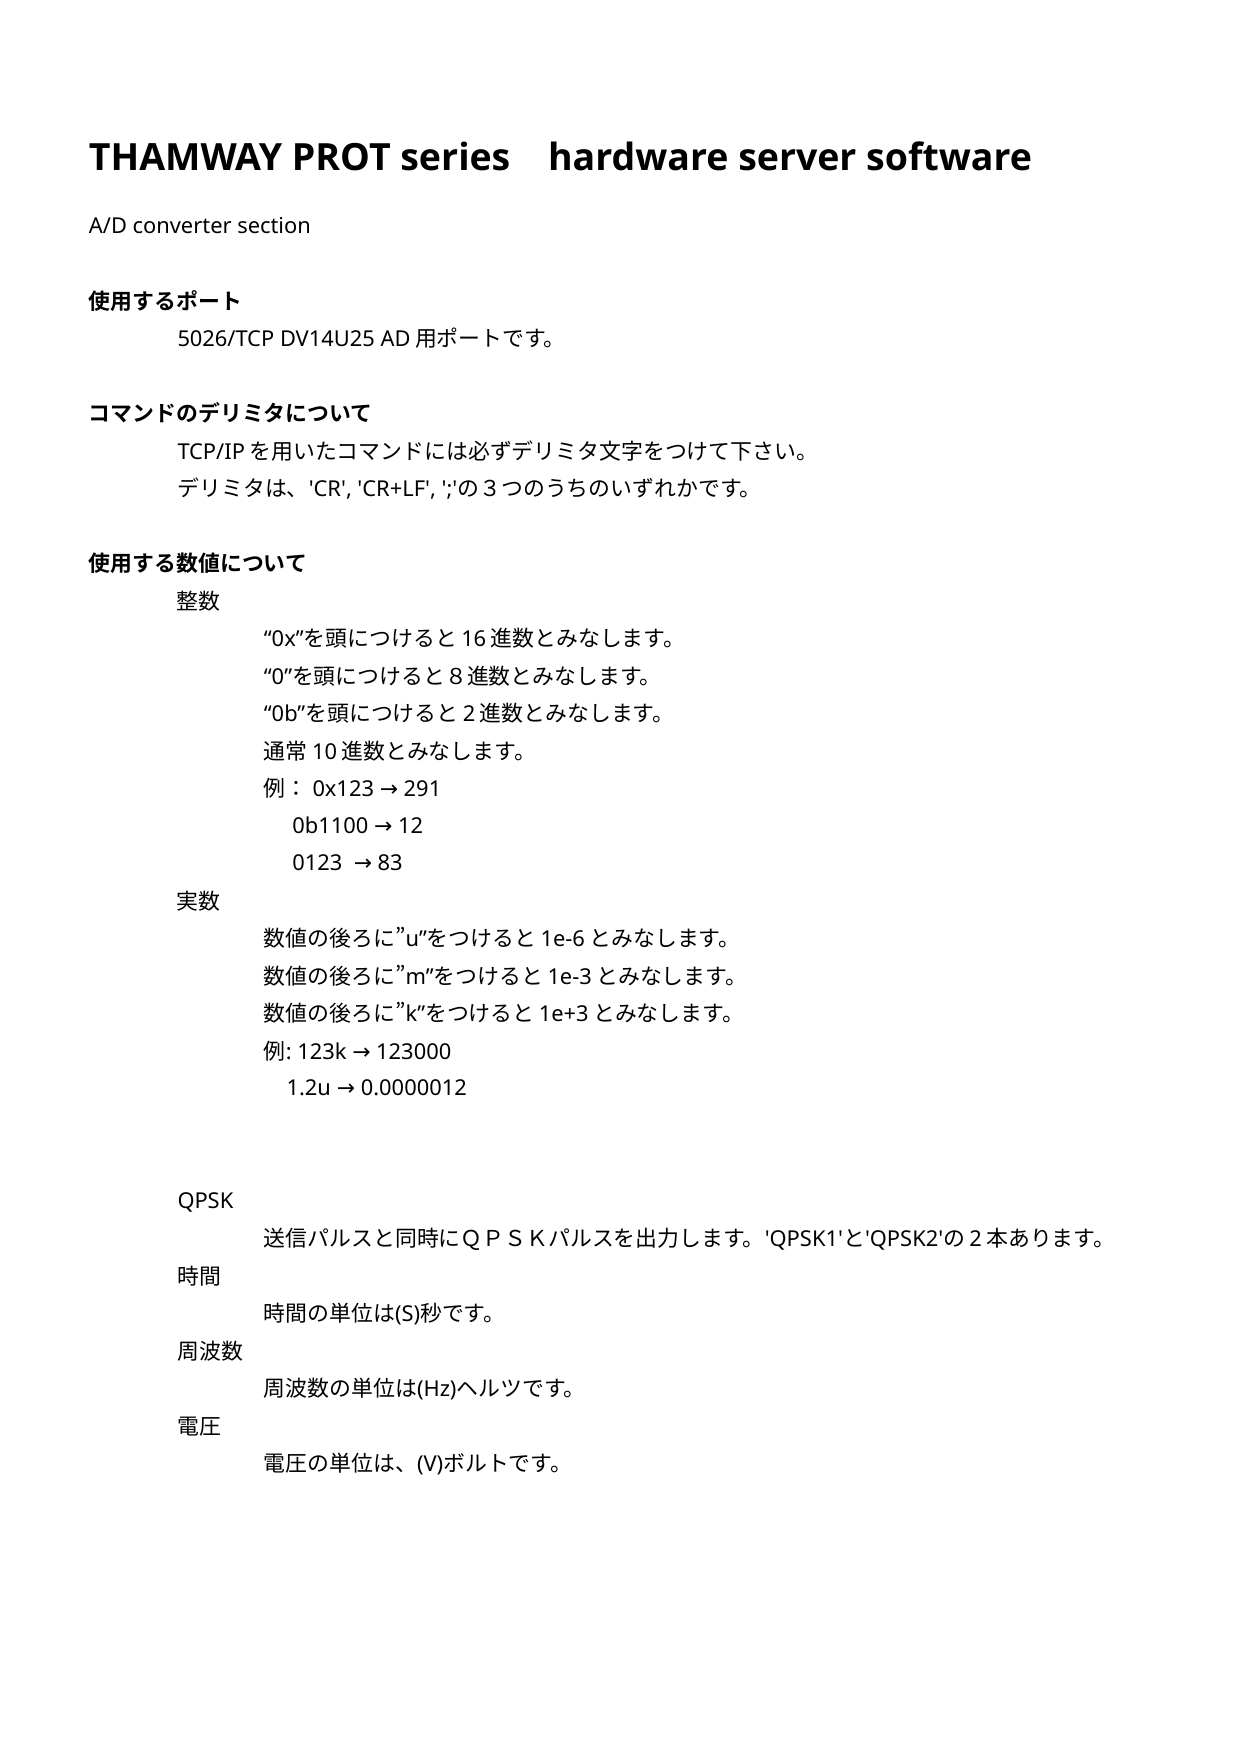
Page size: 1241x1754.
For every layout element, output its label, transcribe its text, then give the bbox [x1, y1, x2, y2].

text 0b1100 → 12 [89, 806, 1181, 843]
text 1.2u → 0.0000012 [89, 1068, 1181, 1106]
text “0b”を頭につけると2進数とみなします。 [89, 693, 1181, 731]
text 電圧の単位は、(V)ボルトです。 [89, 1443, 1181, 1481]
text 数値の後ろに”m”をつけると1e-3とみなします。 [89, 956, 1181, 993]
text 電圧 [89, 1406, 1181, 1443]
subtitle THAMWAY PROT series hardware server software [89, 118, 1181, 193]
text “0x”を頭につけると16進数とみなします。 [89, 618, 1181, 656]
text 使用するポート [89, 281, 1181, 318]
text “0”を頭につけると８進数とみなします。 [89, 656, 1181, 693]
text 周波数の単位は(Hz)ヘルツです。 [89, 1368, 1181, 1406]
text TCP/IPを用いたコマンドには必ずデリミタ文字をつけて下さい。 [89, 431, 1181, 468]
text 実数 [89, 881, 1181, 918]
text 時間 [89, 1256, 1181, 1293]
text 0123 → 83 [89, 843, 1181, 881]
text 整数 [89, 581, 1181, 618]
text コマンドのデリミタについて [89, 393, 1181, 431]
text 時間の単位は(S)秒です。 [89, 1293, 1181, 1331]
text デリミタは、'CR', 'CR+LF', ';'の３つのうちのいずれかです。 [89, 468, 1181, 506]
text 数値の後ろに”u”をつけると1e-6とみなします。 [89, 918, 1181, 956]
text 使用する数値について [89, 543, 1181, 581]
text 例： 0x123 → 291 [89, 768, 1181, 806]
text 送信パルスと同時にＱＰＳＫパルスを出力します。'QPSK1'と'QPSK2'の2本あります。 [89, 1218, 1181, 1256]
text 周波数 [89, 1331, 1181, 1368]
text 例: 123k → 123000 [89, 1031, 1181, 1068]
text 5026/TCP DV14U25 AD用ポートです。 [89, 318, 1181, 356]
text 数値の後ろに”k”をつけると1e+3とみなします。 [89, 993, 1181, 1031]
text QPSK [89, 1181, 1181, 1218]
text A/D converter section [89, 206, 1181, 243]
text 通常10進数とみなします。 [89, 731, 1181, 768]
